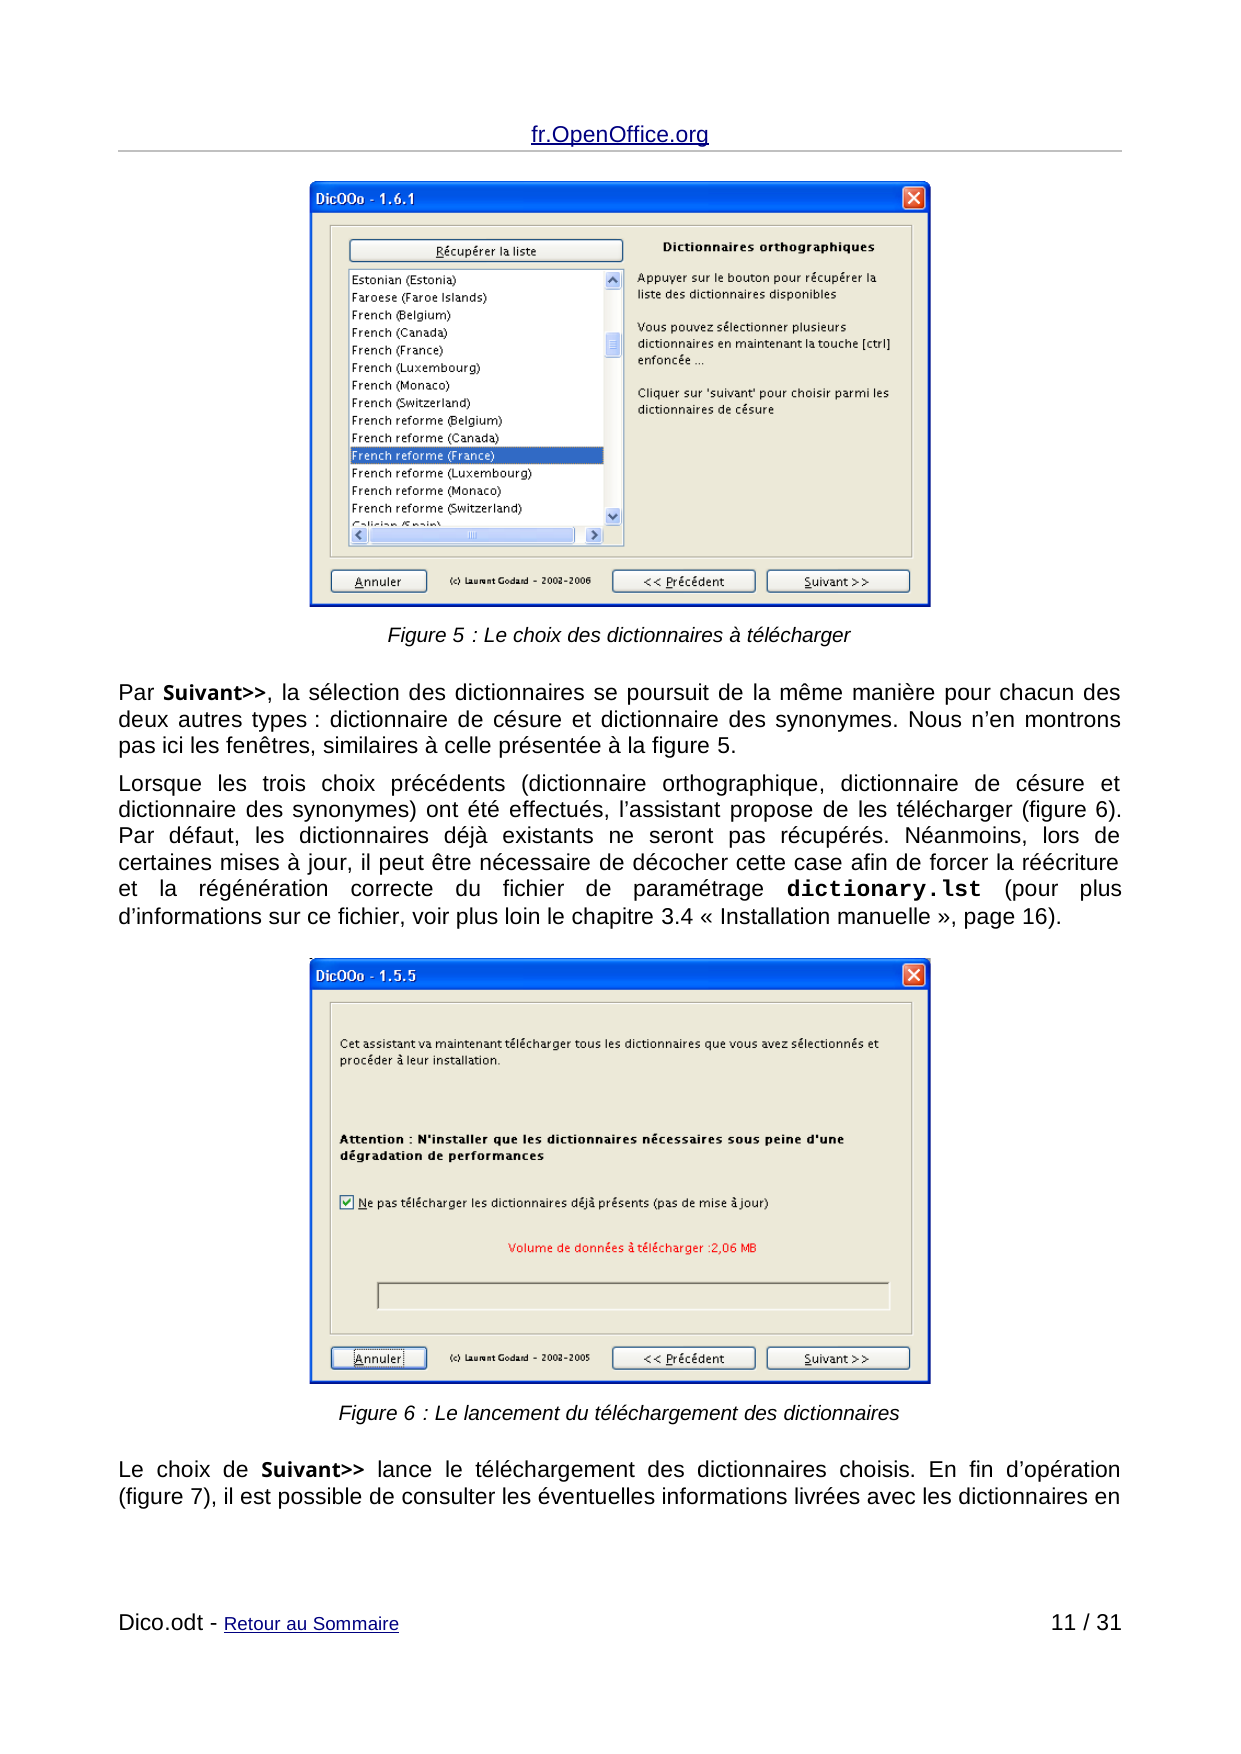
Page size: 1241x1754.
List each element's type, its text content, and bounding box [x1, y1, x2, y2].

text Par Suivant>>, la sélection des dictionnaires se poursuit de la même manière pour chacun des deux autres types : dictionnaire de césure et dictionnaire des synonymes. Nous n’en montrons pas ici les fenêtres, similaires à celle présentée à la figure 5. [118, 182, 1122, 759]
picture [309, 181, 931, 607]
text Figure 5 : Le choix des dictionnaires à télécharger [309, 607, 931, 647]
text Lorsque les trois choix précédents (dictionnaire orthographique, dictionnaire de césure et dictionnaire des synonymes) ont été effectués, l’assistant propose de les télécharger (figure 6). Par défaut, les dictionnaires déjà existants ne seront pas récupérés. Néanmoins, lors de certaines mises à jour, il peut être nécessaire de décocher cette case afin de forcer la réécriture et la régénération correcte du fichier de paramétrage dictionary.lst (pour plus d’informations sur ce fichier, voir plus loin le chapitre 3.4 « Installation manuelle », page 16). [118, 771, 1122, 929]
picture [309, 958, 931, 1384]
text Le choix de Suivant>> lance le téléchargement des dictionnaires choisis. En fin d’opération (figure 7), il est possible de consulter les éventuelles informations livrées avec les dictionnaires en [118, 941, 1122, 1538]
text Figure 6 : Le lancement du téléchargement des dictionnaires [309, 1384, 931, 1424]
